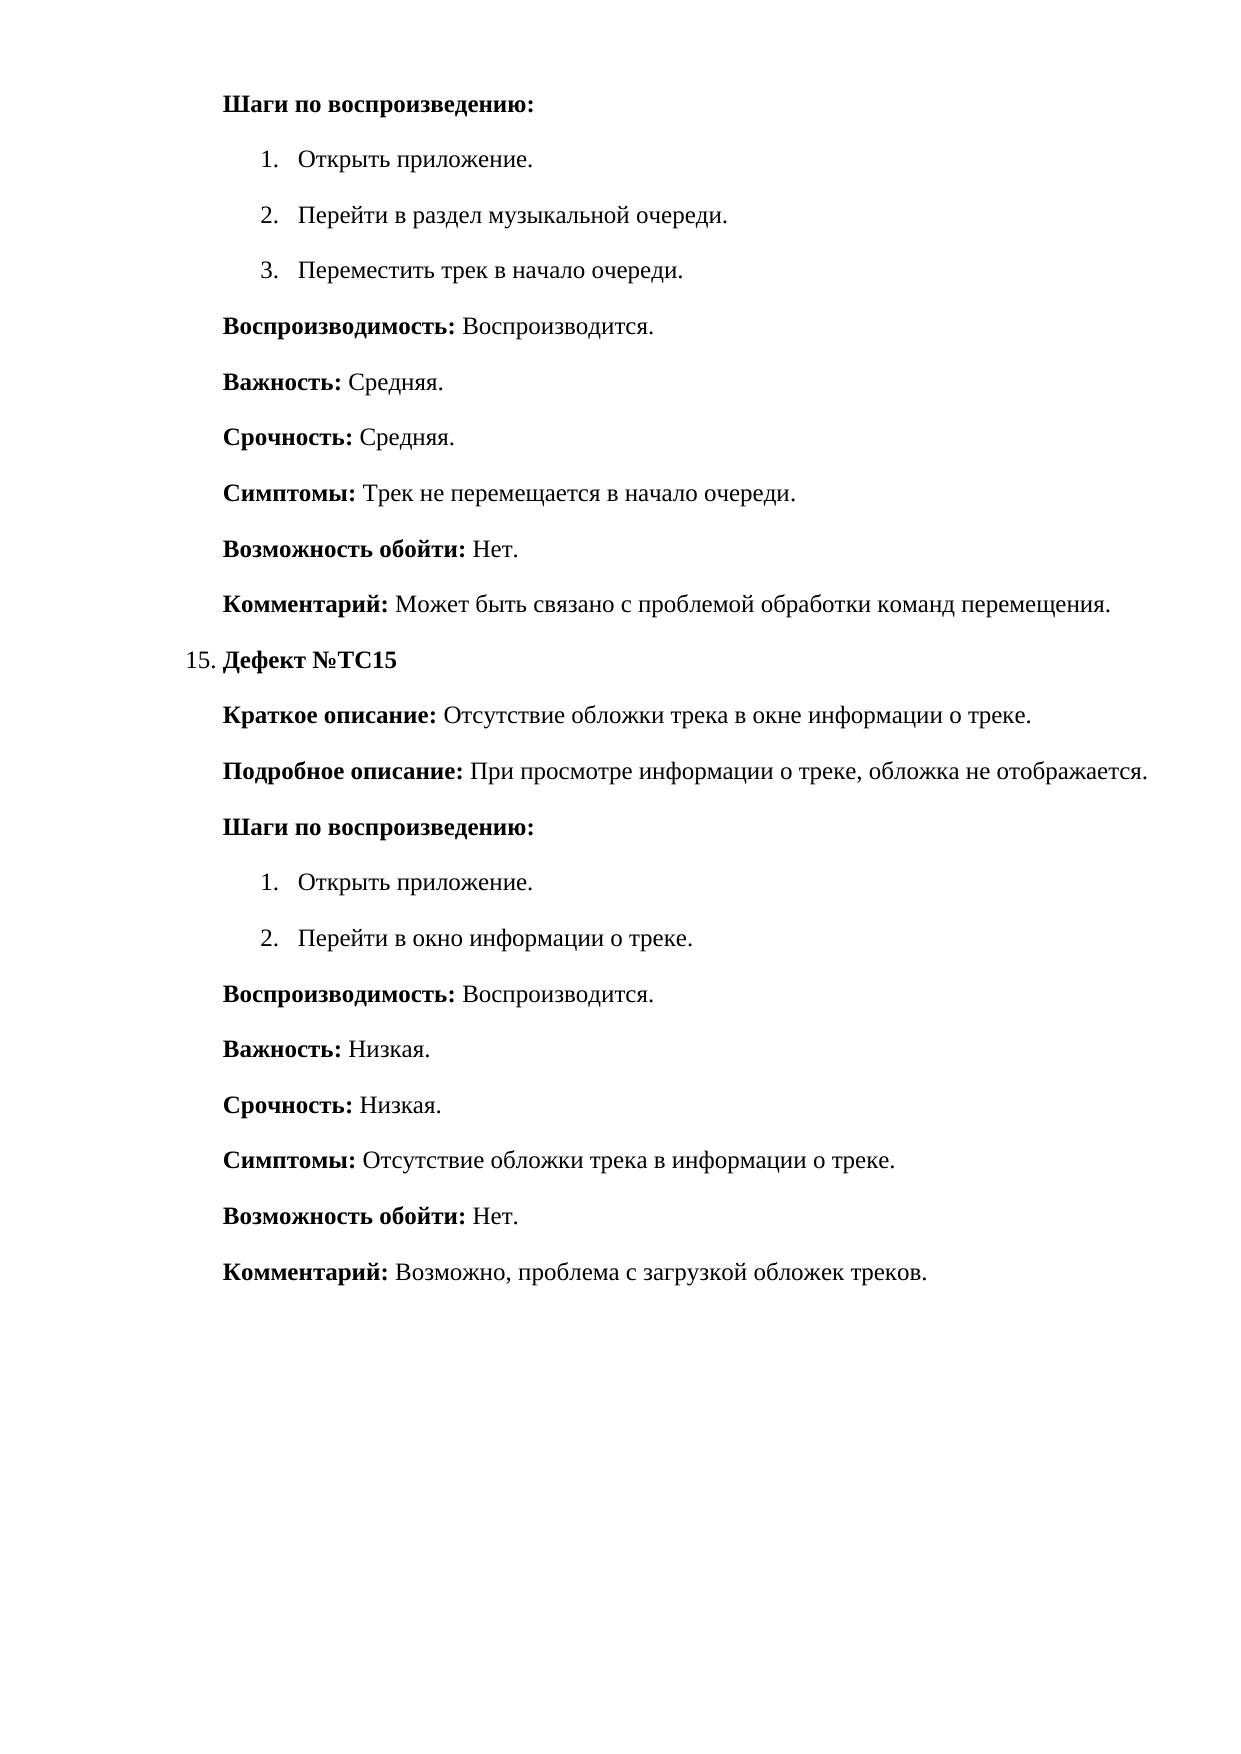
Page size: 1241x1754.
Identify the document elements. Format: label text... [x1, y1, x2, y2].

list Воспроизводимость: Воспроизводится. [223, 979, 1181, 1007]
list Симптомы: Отсутствие обложки трека в информации о треке. [223, 1146, 1181, 1174]
list Перейти в окно информации о треке. [260, 923, 1181, 952]
list Воспроизводимость: Воспроизводится. [223, 311, 1181, 340]
list Симптомы: Трек не перемещается в начало очереди. [223, 478, 1181, 507]
list Открыть приложение. [260, 867, 1181, 896]
list Комментарий: Может быть связано с проблемой обработки команд перемещения. [223, 589, 1181, 618]
list Шаги по воспроизведению: [223, 812, 1181, 841]
list Переместить трек в начало очереди. [260, 256, 1181, 284]
list Возможность обойти: Нет. [223, 1201, 1181, 1230]
list Краткое описание: Отсутствие обложки трека в окне информации о треке. [223, 701, 1181, 729]
list Важность: Низкая. [223, 1034, 1181, 1063]
list Подробное описание: При просмотре информации о треке, обложка не отображается. [223, 756, 1181, 785]
list Возможность обойти: Нет. [223, 534, 1181, 562]
list Шаги по воспроизведению: [223, 89, 1181, 117]
list Срочность: Средняя. [223, 422, 1181, 451]
list Дефект №TC15 [185, 645, 1181, 674]
list Перейти в раздел музыкальной очереди. [260, 200, 1181, 229]
list Важность: Средняя. [223, 367, 1181, 396]
list Открыть приложение. [260, 144, 1181, 173]
list Срочность: Низкая. [223, 1090, 1181, 1119]
list Комментарий: Возможно, проблема с загрузкой обложек треков. [223, 1257, 1181, 1286]
